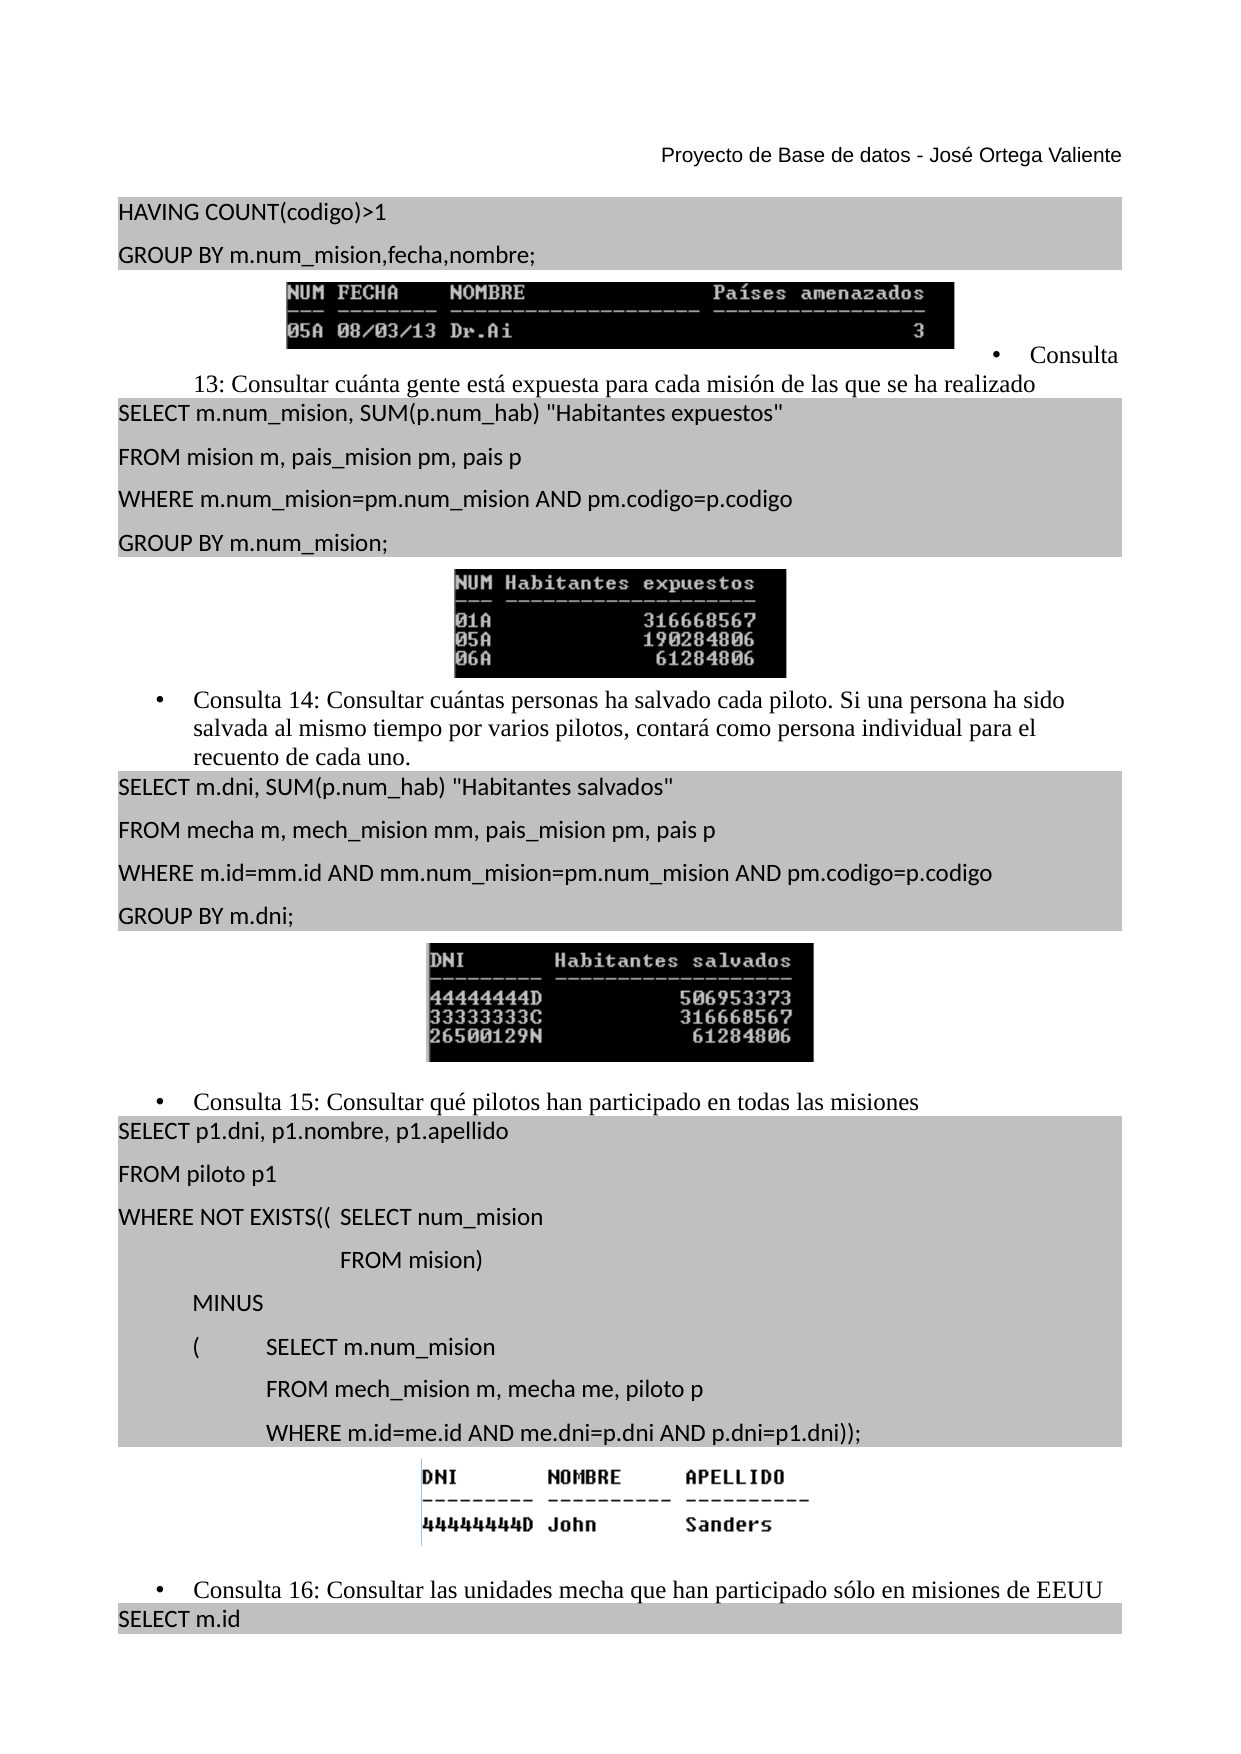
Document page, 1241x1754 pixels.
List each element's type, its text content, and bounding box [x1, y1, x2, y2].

list Consulta 14: Consultar cuántas personas ha salvado cada piloto. Si una persona ha sido salvada al mismo tiempo por varios pilotos, contará como persona individual para el recuento de cada uno. [156, 685, 1122, 771]
list Consulta 13: Consultar cuánta gente está expuesta para cada misión de las que se ha realizado [156, 340, 1122, 398]
text GROUP BY m.num_mision,fecha,nombre; [118, 239, 1122, 270]
picture [285, 282, 955, 349]
text FROM mision m, pais_mision pm, pais p [118, 441, 1122, 471]
picture [426, 943, 814, 1062]
text HAVING COUNT(codigo)>1 [118, 197, 1122, 227]
text SELECT m.id [118, 1603, 1122, 1634]
text FROM mech_mision m, mecha me, piloto p [118, 1374, 1122, 1404]
text ( SELECT m.num_mision [118, 1331, 1122, 1361]
picture [453, 569, 787, 678]
text WHERE NOT EXISTS(( SELECT num_mision [118, 1202, 1122, 1232]
list Consulta 15: Consultar qué pilotos han participado en todas las misiones [156, 1087, 1122, 1116]
text FROM mecha m, mech_mision mm, pais_mision pm, pais p [118, 814, 1122, 844]
list Consulta 16: Consultar las unidades mecha que han participado sólo en misiones de EEUU [156, 1575, 1122, 1603]
picture [421, 1459, 820, 1546]
text FROM piloto p1 [118, 1158, 1122, 1189]
text WHERE m.num_mision=pm.num_mision AND pm.codigo=p.codigo [118, 484, 1122, 514]
text SELECT m.num_mision, SUM(p.num_hab) "Habitantes expuestos" [118, 398, 1122, 428]
text SELECT p1.dni, p1.nombre, p1.apellido [118, 1116, 1122, 1146]
text GROUP BY m.dni; [118, 900, 1122, 931]
text WHERE m.id=mm.id AND mm.num_mision=pm.num_mision AND pm.codigo=p.codigo [118, 857, 1122, 887]
text FROM mision) [118, 1244, 1122, 1275]
text GROUP BY m.num_mision; [118, 527, 1122, 557]
text MINUS [118, 1288, 1122, 1318]
text SELECT m.dni, SUM(p.num_hab) "Habitantes salvados" [118, 771, 1122, 801]
text WHERE m.id=me.id AND me.dni=p.dni AND p.dni=p1.dni)); [118, 1417, 1122, 1447]
